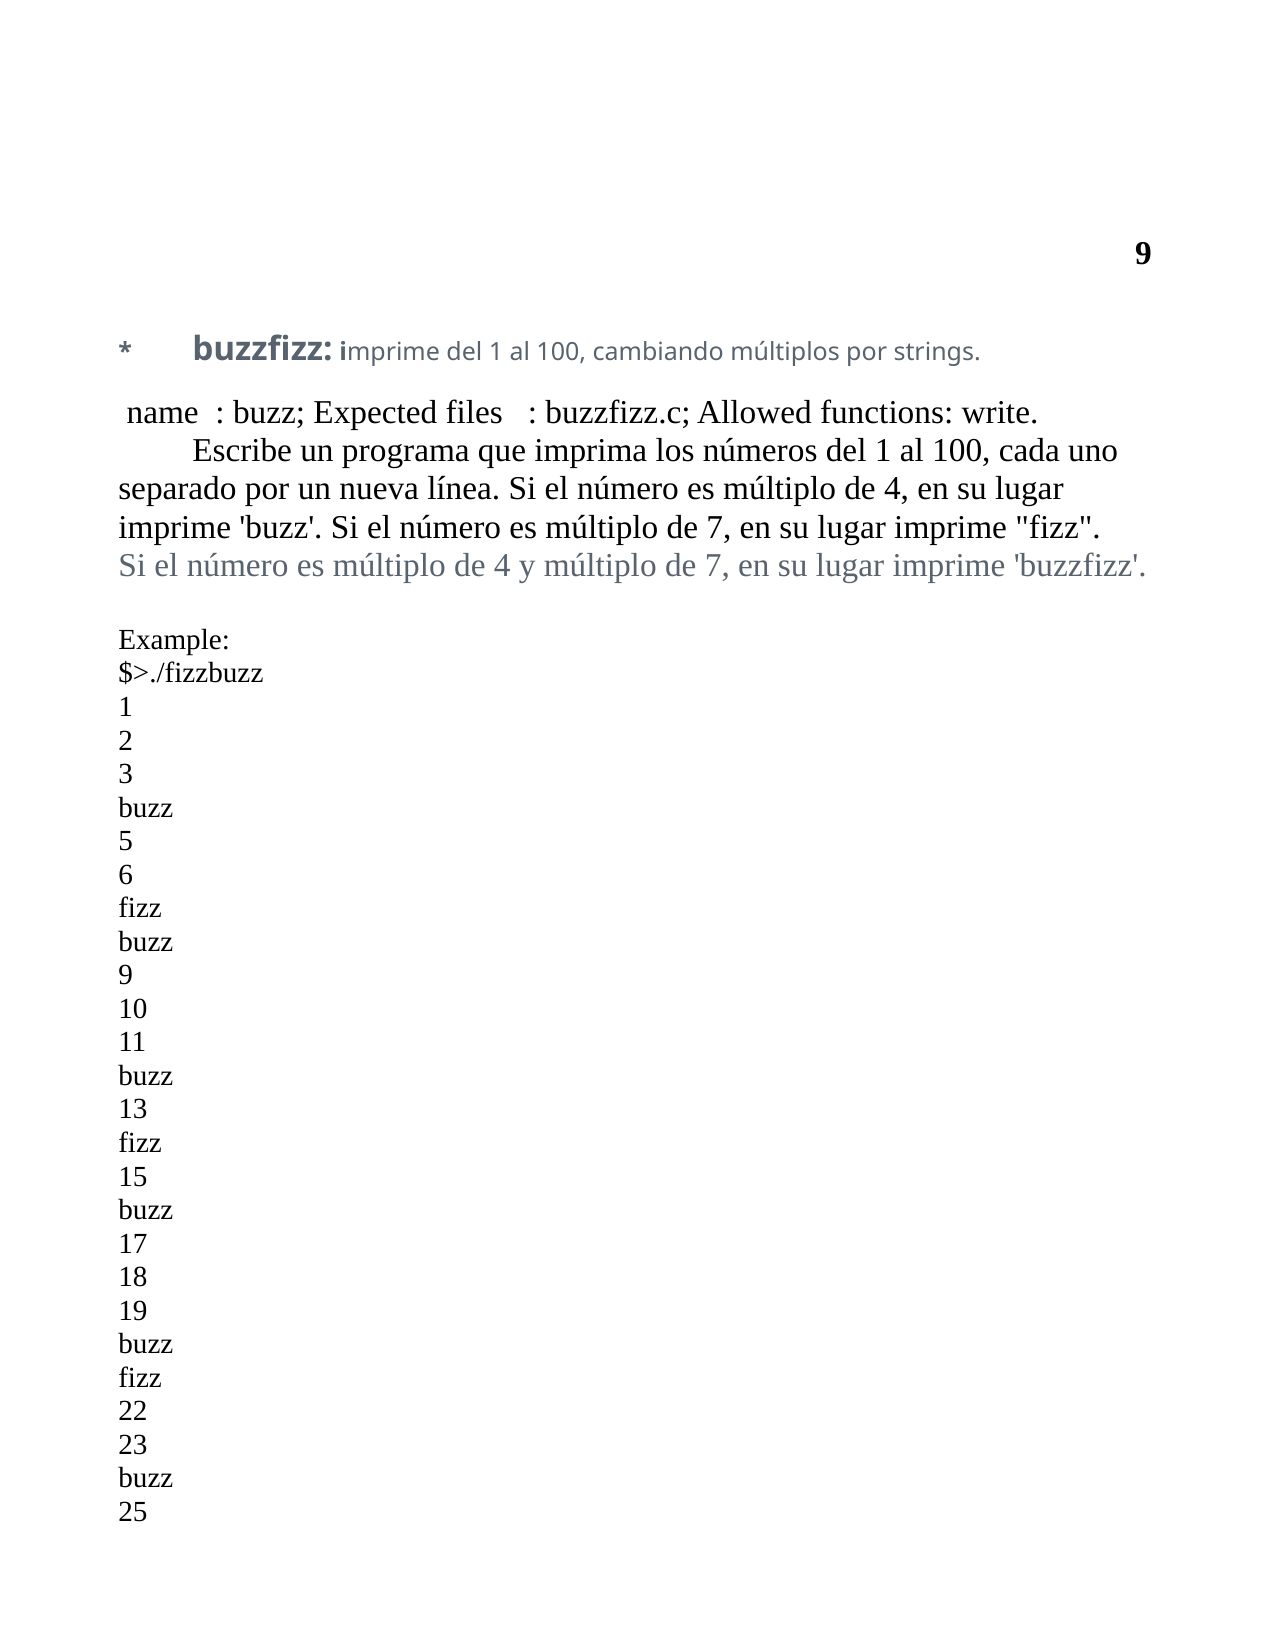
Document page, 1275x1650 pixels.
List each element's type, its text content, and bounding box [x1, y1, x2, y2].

text 17 [118, 1226, 1157, 1259]
text fizz [118, 890, 1157, 924]
text $>./fizzbuzz [118, 656, 1157, 689]
text 9 [118, 957, 1157, 991]
text 18 [118, 1259, 1157, 1293]
text 22 [118, 1393, 1157, 1427]
text buzz [118, 1192, 1157, 1226]
text 23 [118, 1427, 1157, 1461]
text buzz [118, 1326, 1157, 1360]
text 13 [118, 1092, 1157, 1125]
text * buzzfizz: imprime del 1 al 100, cambiando múltiplos por strings. [118, 325, 1157, 371]
text Si el número es múltiplo de 4 y múltiplo de 7, en su lugar imprime 'buzzfizz'. [118, 545, 1157, 584]
text 10 [118, 991, 1157, 1024]
text buzz [118, 790, 1157, 823]
text 6 [118, 857, 1157, 890]
text fizz [118, 1360, 1157, 1393]
text fizz [118, 1125, 1157, 1159]
text 1 [118, 689, 1157, 723]
text Escribe un programa que imprima los números del 1 al 100, cada uno separado por un nueva línea. Si el número es múltiplo de 4, en su lugar imprime 'buzz'. Si el número es múltiplo de 7, en su lugar imprime "fizz". [118, 430, 1157, 545]
text 9 [118, 233, 1157, 271]
text Example: [118, 622, 1157, 656]
text 5 [118, 823, 1157, 857]
text 11 [118, 1024, 1157, 1058]
text name : buzz; Expected files : buzzfizz.c; Allowed functions: write. [118, 392, 1157, 430]
text 15 [118, 1159, 1157, 1192]
text 25 [118, 1494, 1157, 1528]
text buzz [118, 1058, 1157, 1092]
text 2 [118, 723, 1157, 756]
text 3 [118, 756, 1157, 790]
text buzz [118, 1461, 1157, 1494]
text 19 [118, 1293, 1157, 1326]
text buzz [118, 924, 1157, 957]
